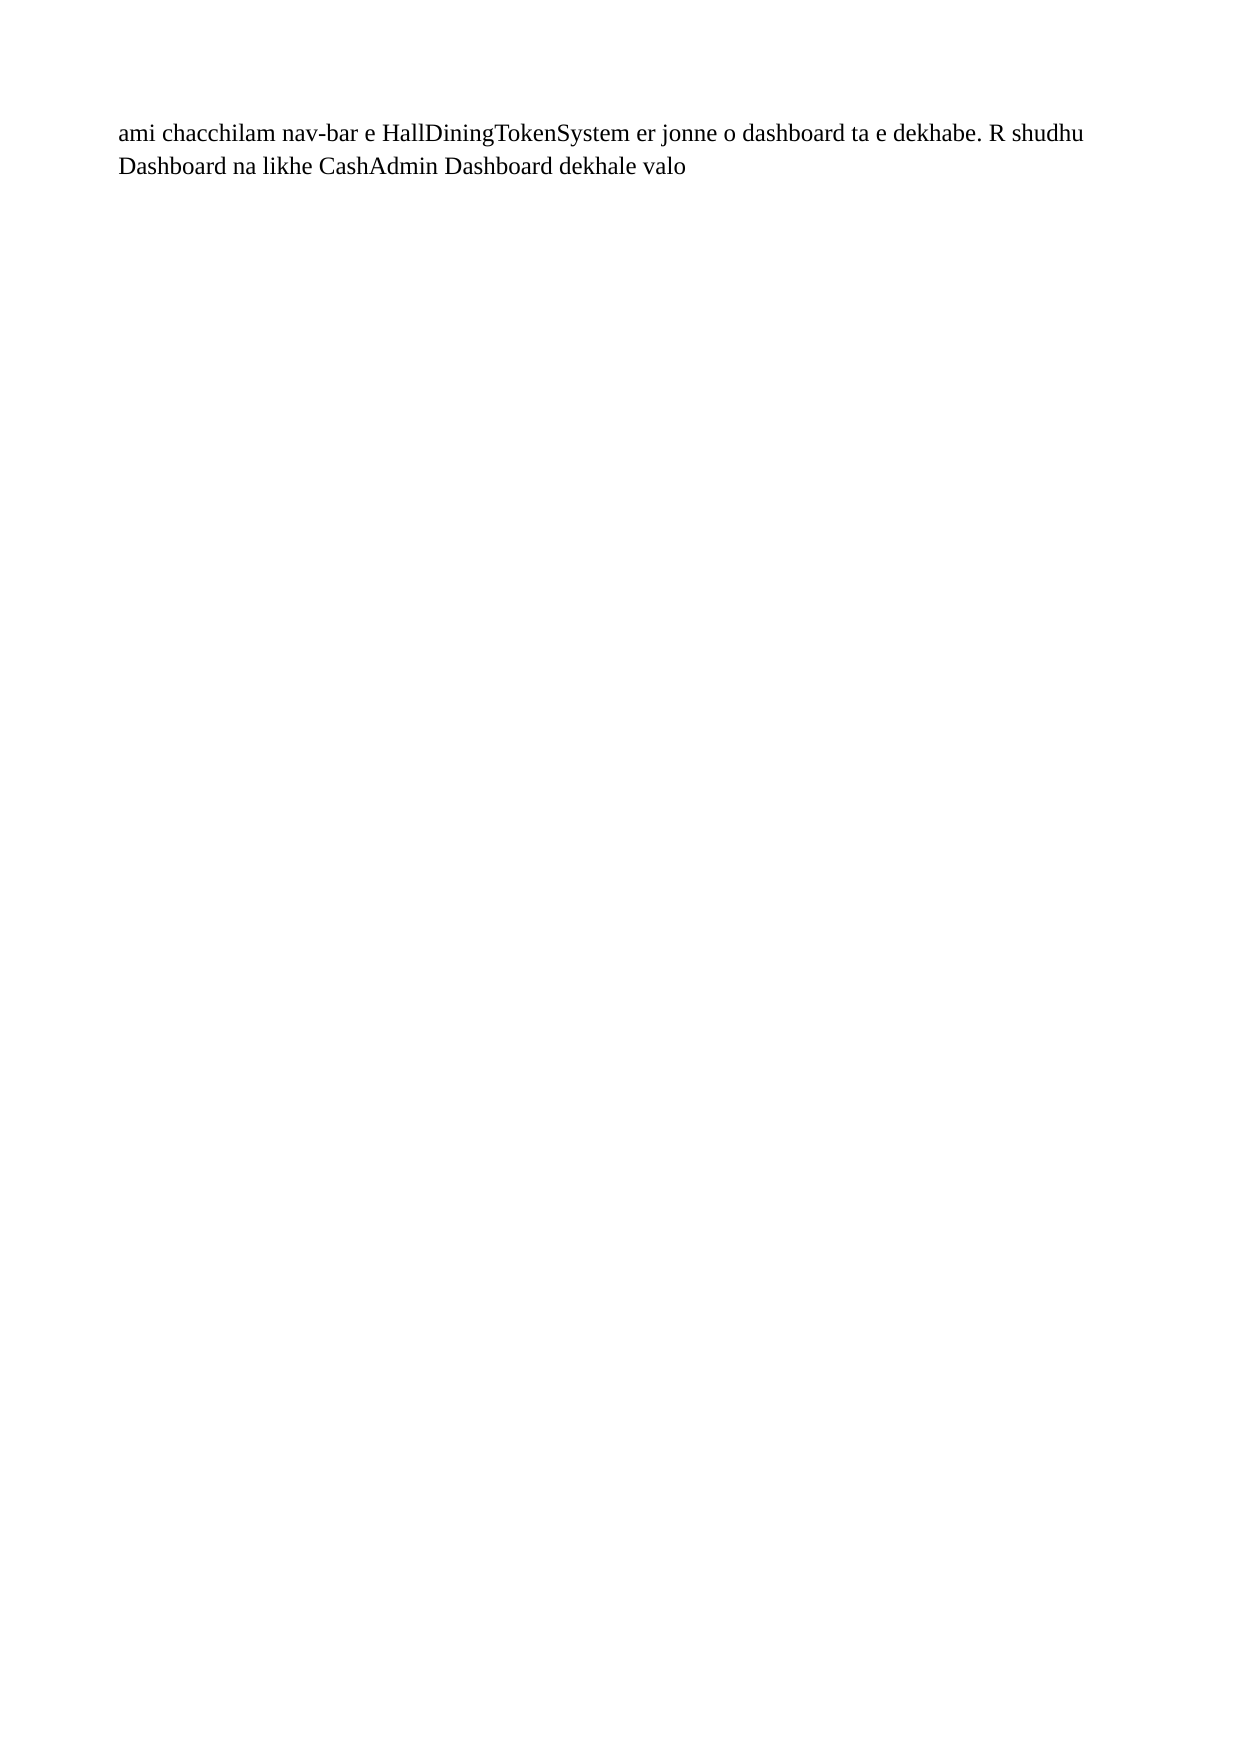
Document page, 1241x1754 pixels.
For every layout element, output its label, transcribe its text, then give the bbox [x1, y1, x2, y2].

text ami chacchilam nav-bar e HallDiningTokenSystem er jonne o dashboard ta e dekhabe. R shudhu Dashboard na likhe CashAdmin Dashboard dekhale valo [118, 118, 1122, 180]
